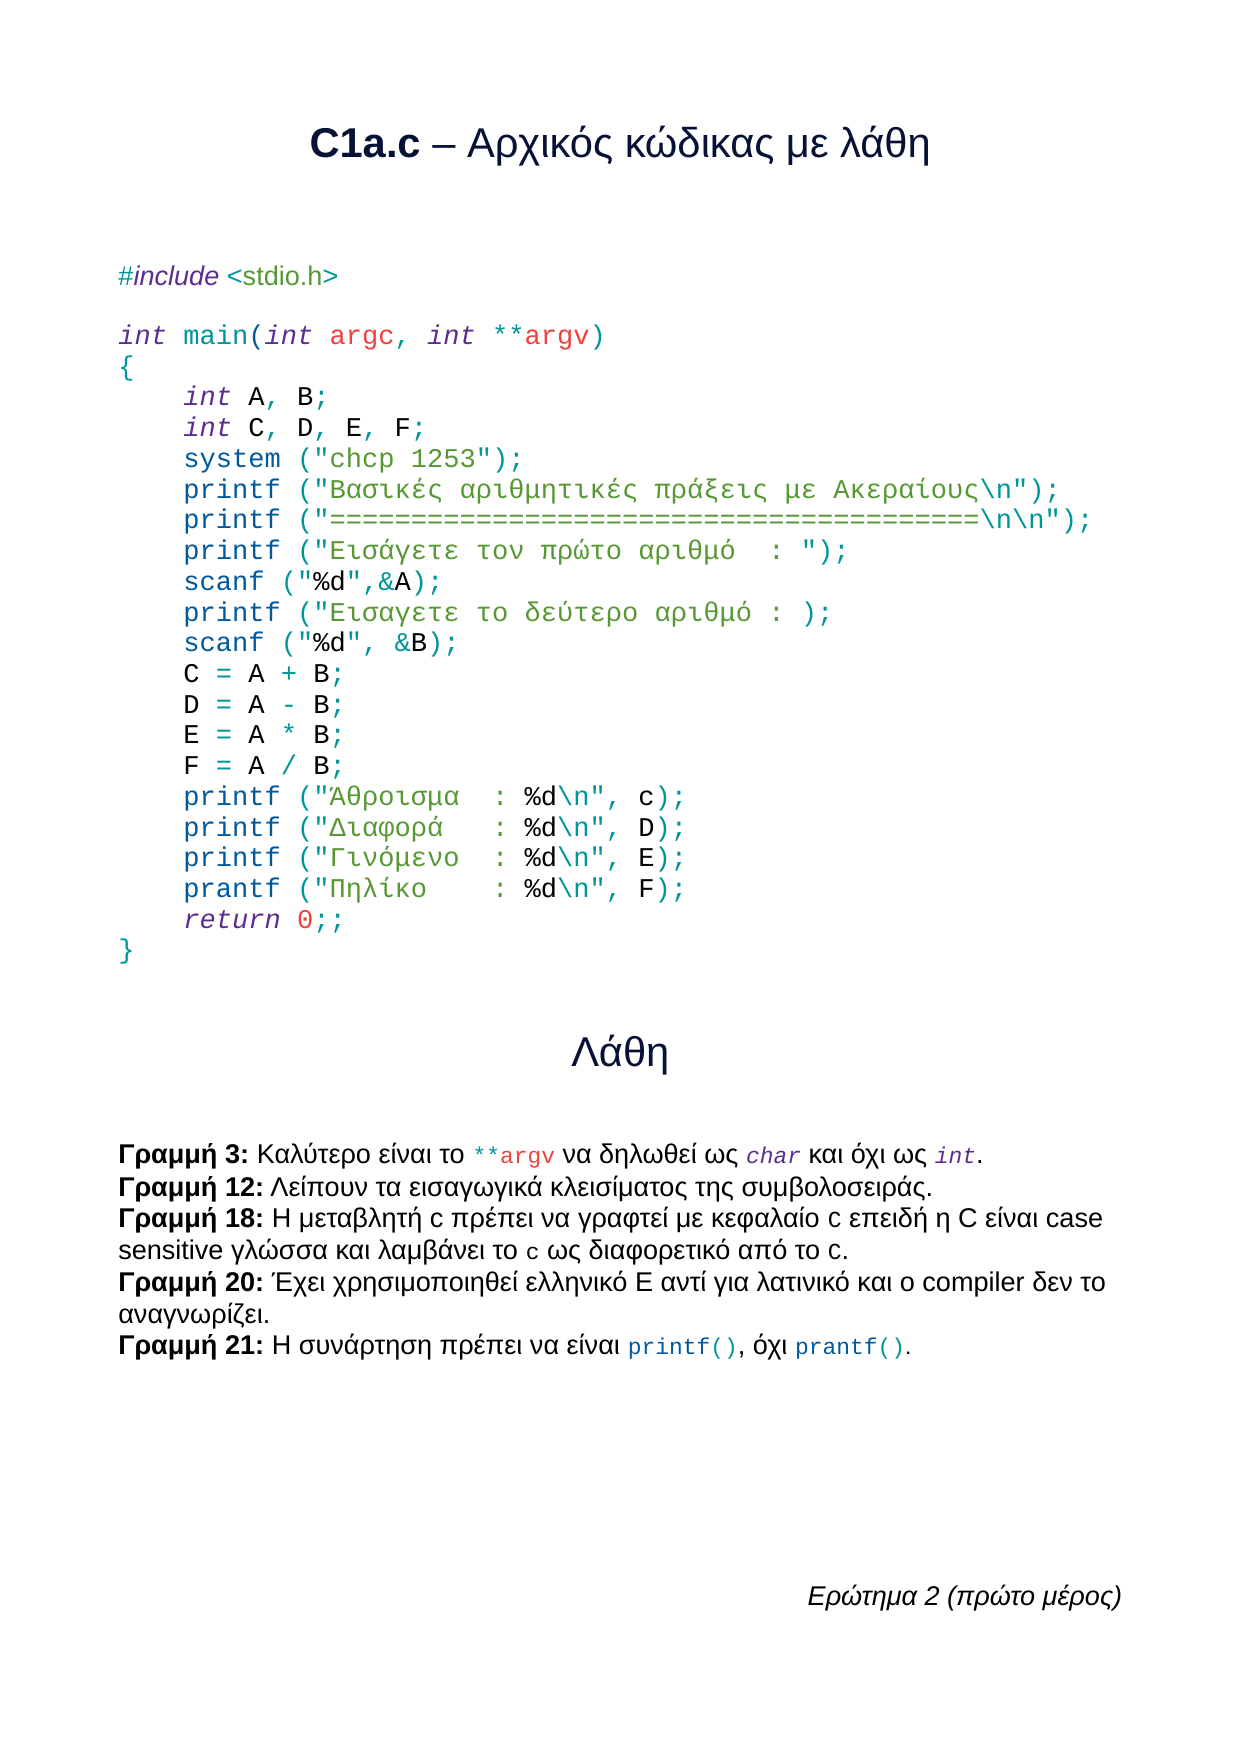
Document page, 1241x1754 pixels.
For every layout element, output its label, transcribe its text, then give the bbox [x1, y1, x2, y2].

text int A, B; [118, 383, 1122, 414]
text return 0;; [118, 906, 1122, 936]
text printf ("Γινόμενο : %d\n", Ε); [118, 844, 1122, 875]
text printf ("Εισάγετε τον πρώτο αριθμό : "); [118, 537, 1122, 568]
text Γραμμή 21: Η συνάρτηση πρέπει να είναι printf(), όχι prantf(). [118, 1329, 1122, 1361]
text { [118, 352, 1122, 383]
text Γραμμή 18: Η μεταβλητή c πρέπει να γραφτεί με κεφαλαίο C επειδή η C είναι case sensitive γλώσσα και λαμβάνει το c ως διαφορετικό από το C. [118, 1202, 1122, 1266]
text printf ("Βασικές αριθμητικές πράξεις με Ακεραίους\n"); [118, 475, 1122, 506]
text E = A * B; [118, 721, 1122, 752]
text C = A + B; [118, 660, 1122, 691]
text Γραμμή 20: Έχει χρησιμοποιηθεί ελληνικό Ε αντί για λατινικό και ο compiler δεν το αναγνωρίζει. [118, 1266, 1122, 1329]
text printf ("Άθροισμα : %d\n", c); [118, 783, 1122, 813]
text int main(int argc, int **argv) [118, 322, 1122, 352]
text Ερώτημα 2 (πρώτο μέρος) [118, 1580, 1122, 1611]
text F = A / B; [118, 752, 1122, 783]
text system ("chcp 1253"); [118, 445, 1122, 475]
text } [118, 936, 1122, 967]
text C1a.c – Αρχικός κώδικας με λάθη [118, 118, 1122, 166]
text printf ("========================================\n\n"); [118, 506, 1122, 537]
text scanf ("%d",&A); [118, 568, 1122, 598]
text printf ("Εισαγετε το δεύτερο αριθμό : ); [118, 598, 1122, 629]
text int C, D, E, F; [118, 414, 1122, 445]
text #include <stdio.h> [118, 260, 1122, 291]
text D = A - B; [118, 691, 1122, 721]
text Γραμμή 12: Λείπουν τα εισαγωγικά κλεισίματος της συμβολοσειράς. [118, 1171, 1122, 1202]
text Γραμμή 3: Καλύτερο είναι το **argv να δηλωθεί ως char και όχι ως int. [118, 1138, 1122, 1171]
text Λάθη [118, 1028, 1122, 1076]
text scanf ("%d", &B); [118, 629, 1122, 660]
text printf ("Διαφορά : %d\n", D); [118, 813, 1122, 844]
text prantf ("Πηλίκο : %d\n", F); [118, 875, 1122, 906]
